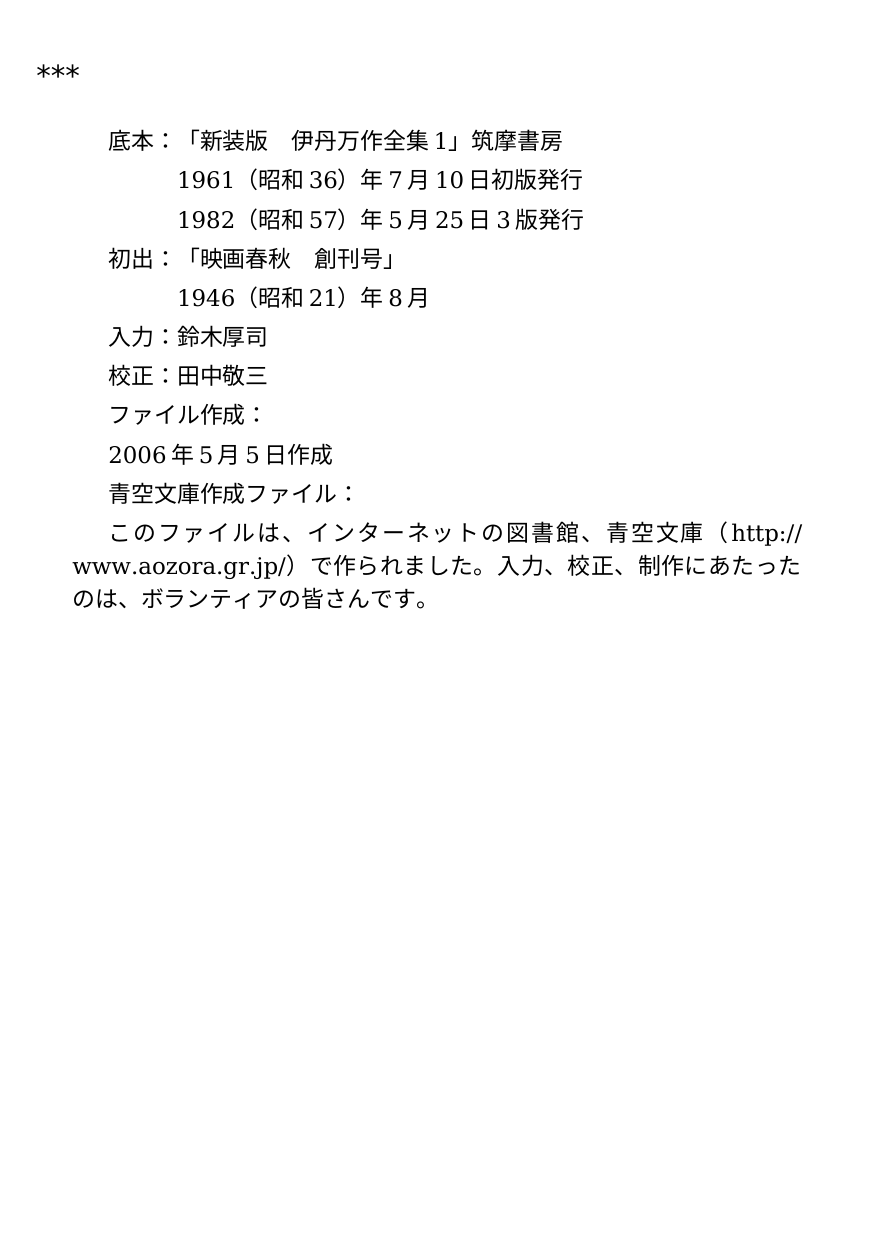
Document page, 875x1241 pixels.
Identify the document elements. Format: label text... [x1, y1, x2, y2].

text 校正：田中敬三 [72, 358, 802, 391]
text 初出：「映画春秋 創刊号」 [72, 241, 802, 274]
text 2006年5月5日作成 [72, 437, 802, 470]
text ファイル作成： [72, 397, 802, 431]
text 1982（昭和57）年5月25日3版発行 [72, 202, 802, 235]
text 1946（昭和21）年8月 [72, 280, 802, 313]
text このファイルは、インターネットの図書館、青空文庫（http://www.aozora.gr.jp/）で作られました。入力、校正、制作にあたったのは、ボランティアの皆さんです。 [72, 515, 802, 614]
text 青空文庫作成ファイル： [72, 476, 802, 509]
text 底本：「新装版 伊丹万作全集1」筑摩書房 [72, 123, 802, 156]
subtitle *** [36, 60, 838, 94]
text 1961（昭和36）年7月10日初版発行 [72, 162, 802, 196]
text 入力：鈴木厚司 [72, 319, 802, 352]
